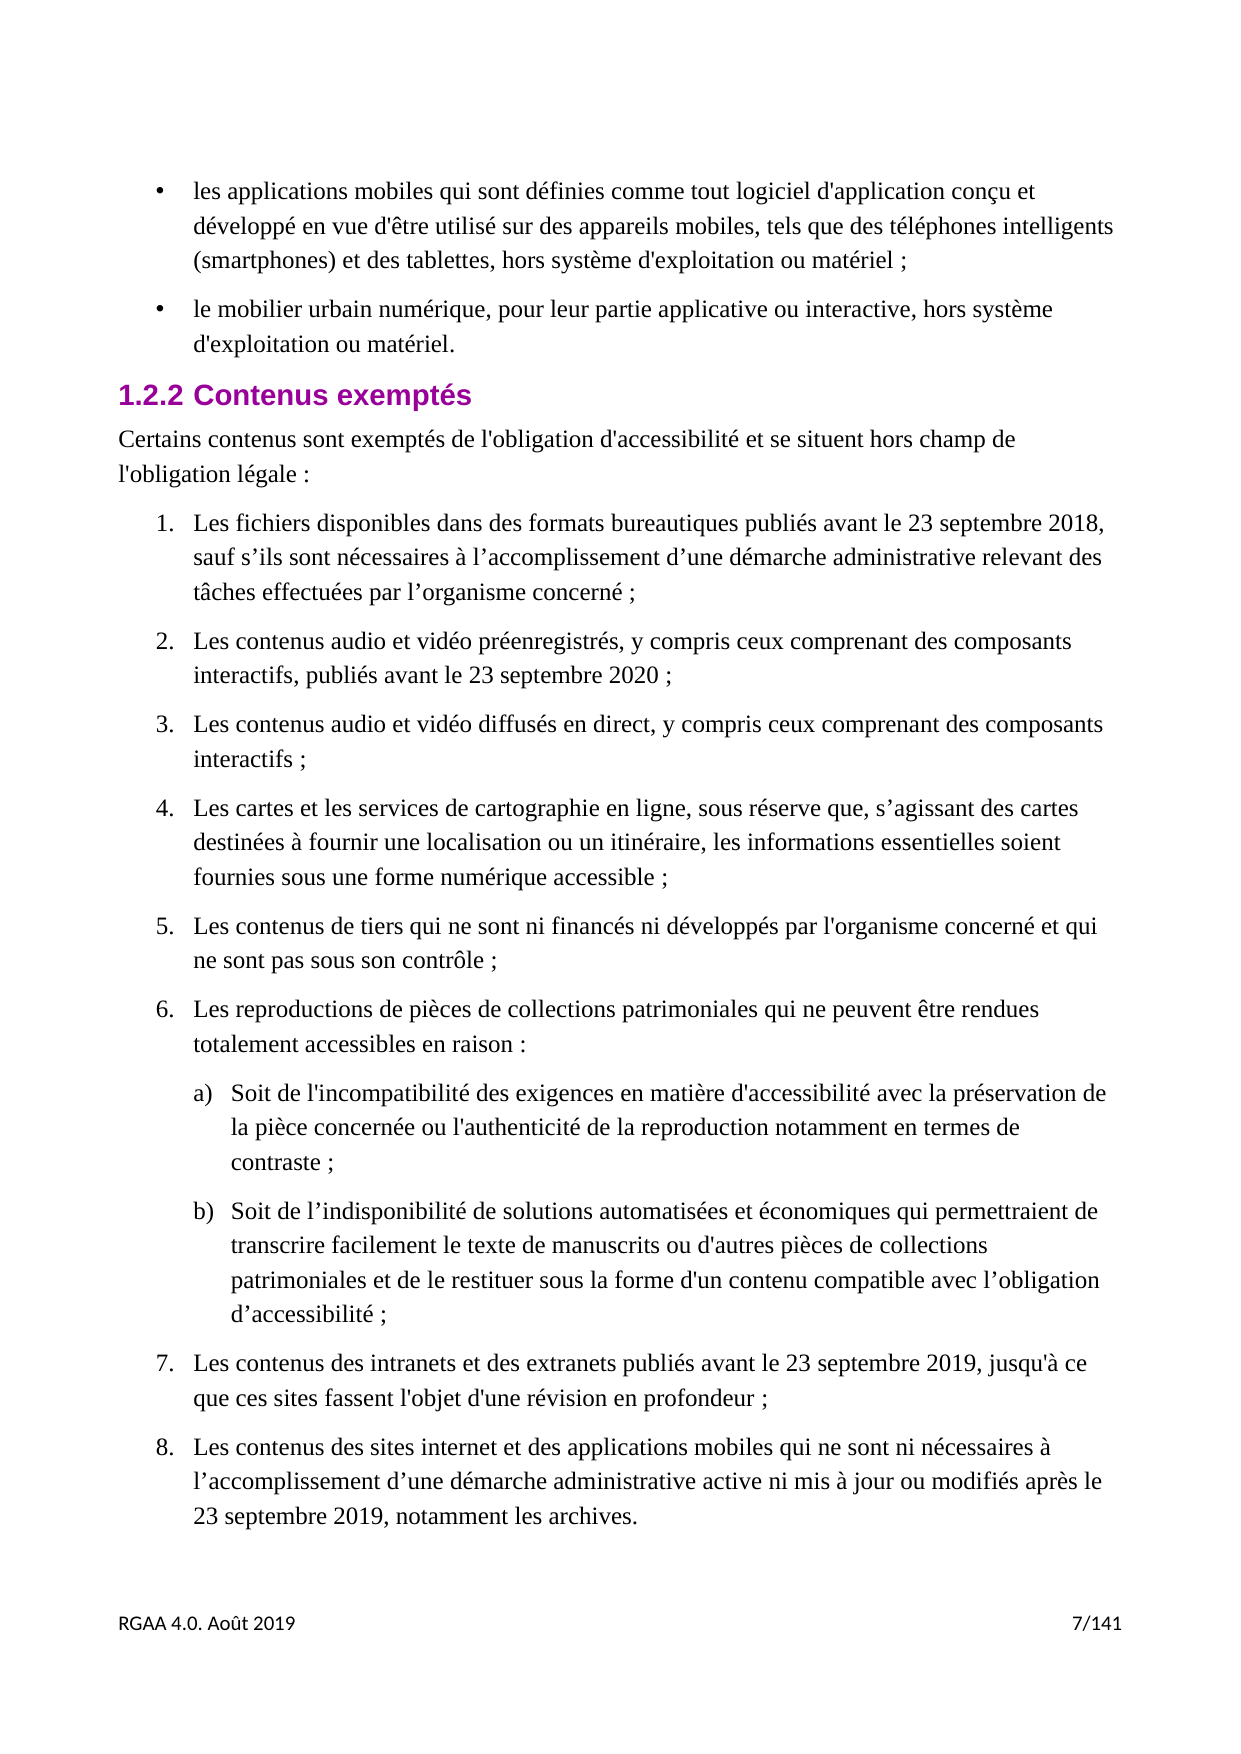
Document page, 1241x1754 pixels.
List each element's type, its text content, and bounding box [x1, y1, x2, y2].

list Les contenus de tiers qui ne sont ni financés ni développés par l'organisme concerné et qui ne sont pas sous son contrôle ; [156, 911, 1122, 974]
text Certains contenus sont exemptés de l'obligation d'accessibilité et se situent hors champ de l'obligation légale : [118, 424, 1122, 487]
list Les contenus audio et vidéo diffusés en direct, y compris ceux comprenant des composants interactifs ; [156, 709, 1122, 772]
list Les contenus audio et vidéo préenregistrés, y compris ceux comprenant des composants interactifs, publiés avant le 23 septembre 2020 ; [156, 626, 1122, 689]
list Les cartes et les services de cartographie en ligne, sous réserve que, s’agissant des cartes destinées à fournir une localisation ou un itinéraire, les informations essentielles soient fournies sous une forme numérique accessible ; [156, 793, 1122, 891]
list Les contenus des intranets et des extranets publiés avant le 23 septembre 2019, jusqu'à ce que ces sites fassent l'objet d'une révision en profondeur ; [156, 1348, 1122, 1412]
list Soit de l'incompatibilité des exigences en matière d'accessibilité avec la préservation de la pièce concernée ou l'authenticité de la reproduction notamment en termes de contraste ; [193, 1078, 1122, 1176]
list Les contenus des sites internet et des applications mobiles qui ne sont ni nécessaires à l’accomplissement d’une démarche administrative active ni mis à jour ou modifiés après le 23 septembre 2019, notamment les archives. [156, 1432, 1122, 1530]
list Soit de l’indisponibilité de solutions automatisées et économiques qui permettraient de transcrire facilement le texte de manuscrits ou d'autres pièces de collections patrimoniales et de le restituer sous la forme d'un contenu compatible avec l’obligation d’accessibilité ; [193, 1196, 1122, 1328]
subtitle Contenus exemptés [118, 378, 1122, 412]
list le mobilier urbain numérique, pour leur partie applicative ou interactive, hors système d'exploitation ou matériel. [156, 294, 1122, 358]
list Les fichiers disponibles dans des formats bureautiques publiés avant le 23 septembre 2018, sauf s’ils sont nécessaires à l’accomplissement d’une démarche administrative relevant des tâches effectuées par l’organisme concerné ; [156, 508, 1122, 605]
list les applications mobiles qui sont définies comme tout logiciel d'application conçu et développé en vue d'être utilisé sur des appareils mobiles, tels que des téléphones intelligents (smartphones) et des tablettes, hors système d'exploitation ou matériel ; [156, 176, 1122, 274]
list Les reproductions de pièces de collections patrimoniales qui ne peuvent être rendues totalement accessibles en raison : [156, 994, 1122, 1058]
